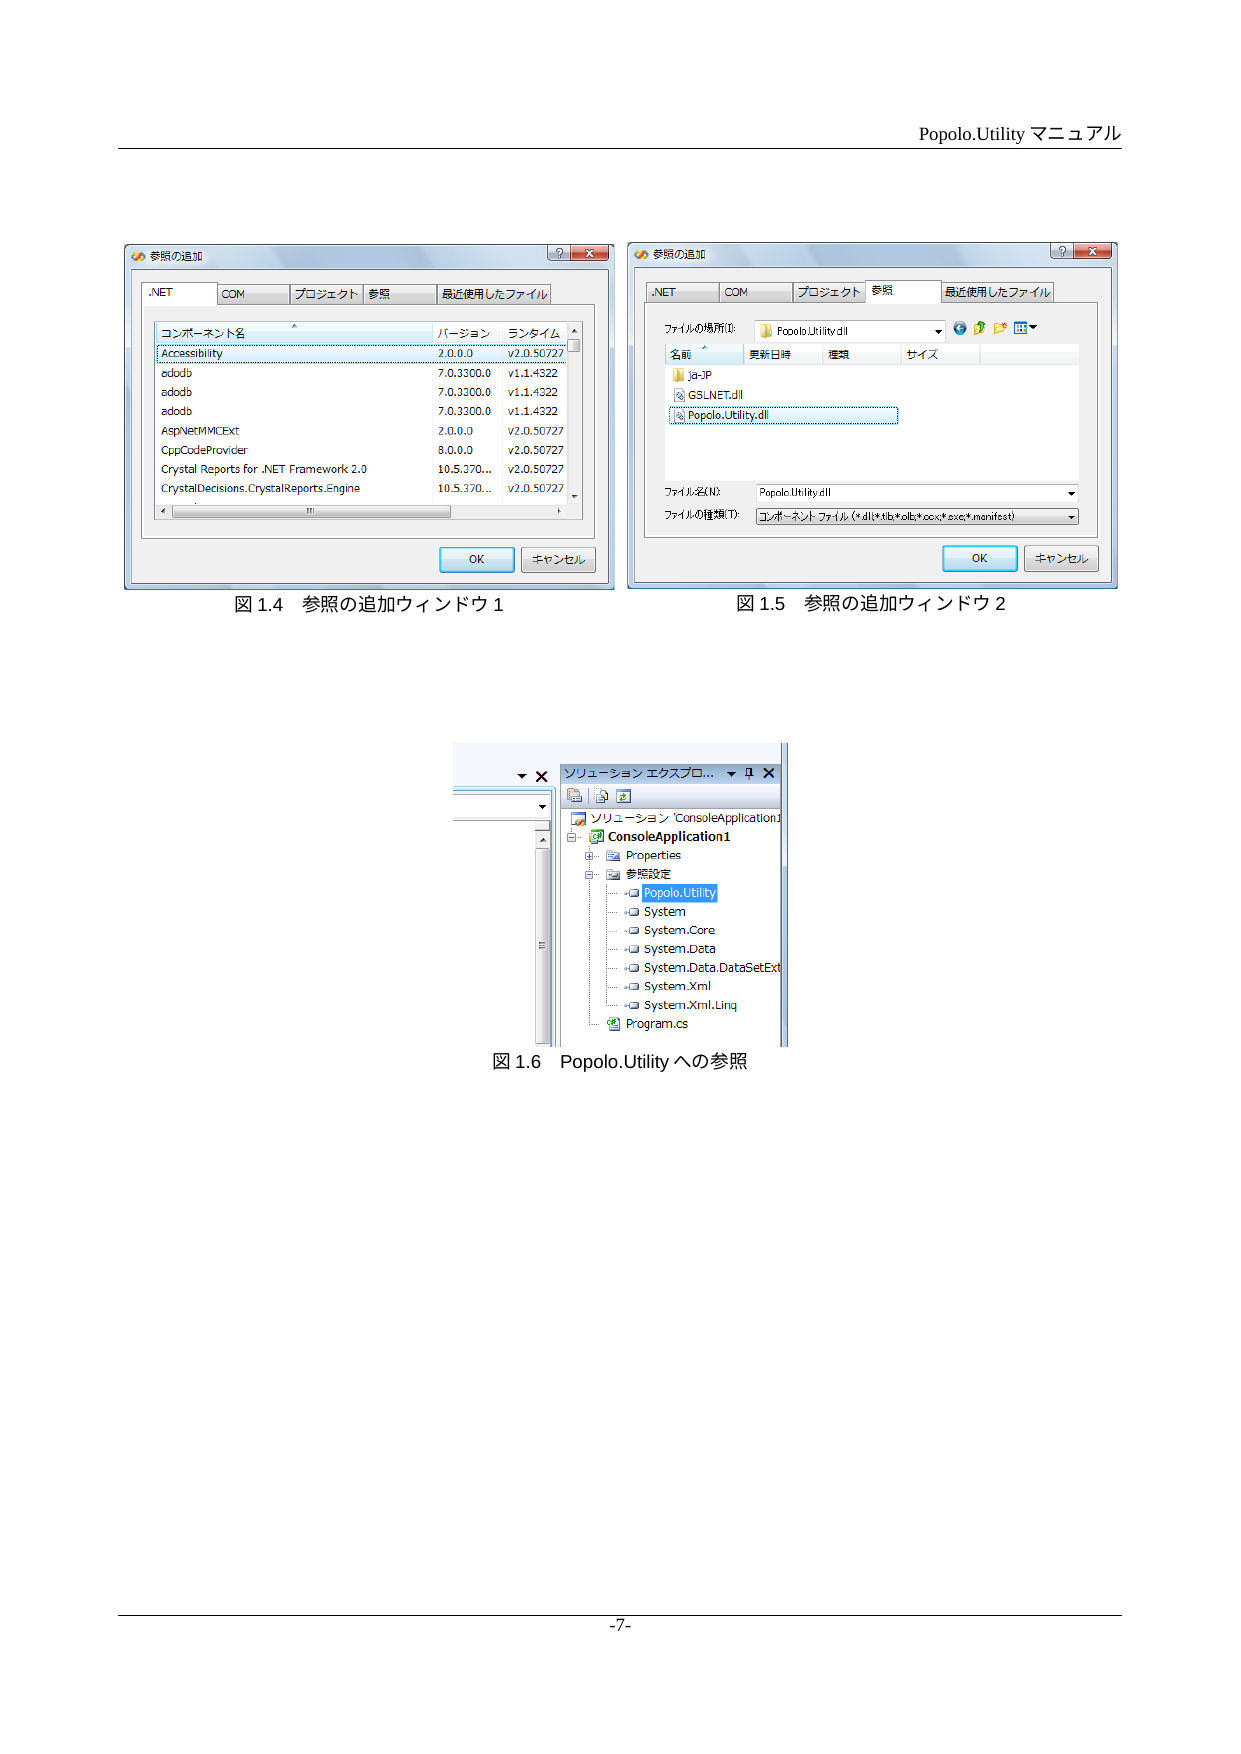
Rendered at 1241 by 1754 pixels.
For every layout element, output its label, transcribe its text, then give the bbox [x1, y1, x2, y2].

picture [452, 743, 788, 1047]
table_header 図1.5 参照の追加ウィンドウ2 [620, 232, 1122, 622]
table_header 図1.4 参照の追加ウィンドウ1 [118, 590, 620, 622]
picture [627, 242, 1118, 589]
text 図1.6 Popolo.Utilityへの参照 [453, 1047, 788, 1074]
table_header [118, 232, 620, 589]
picture [124, 244, 615, 590]
